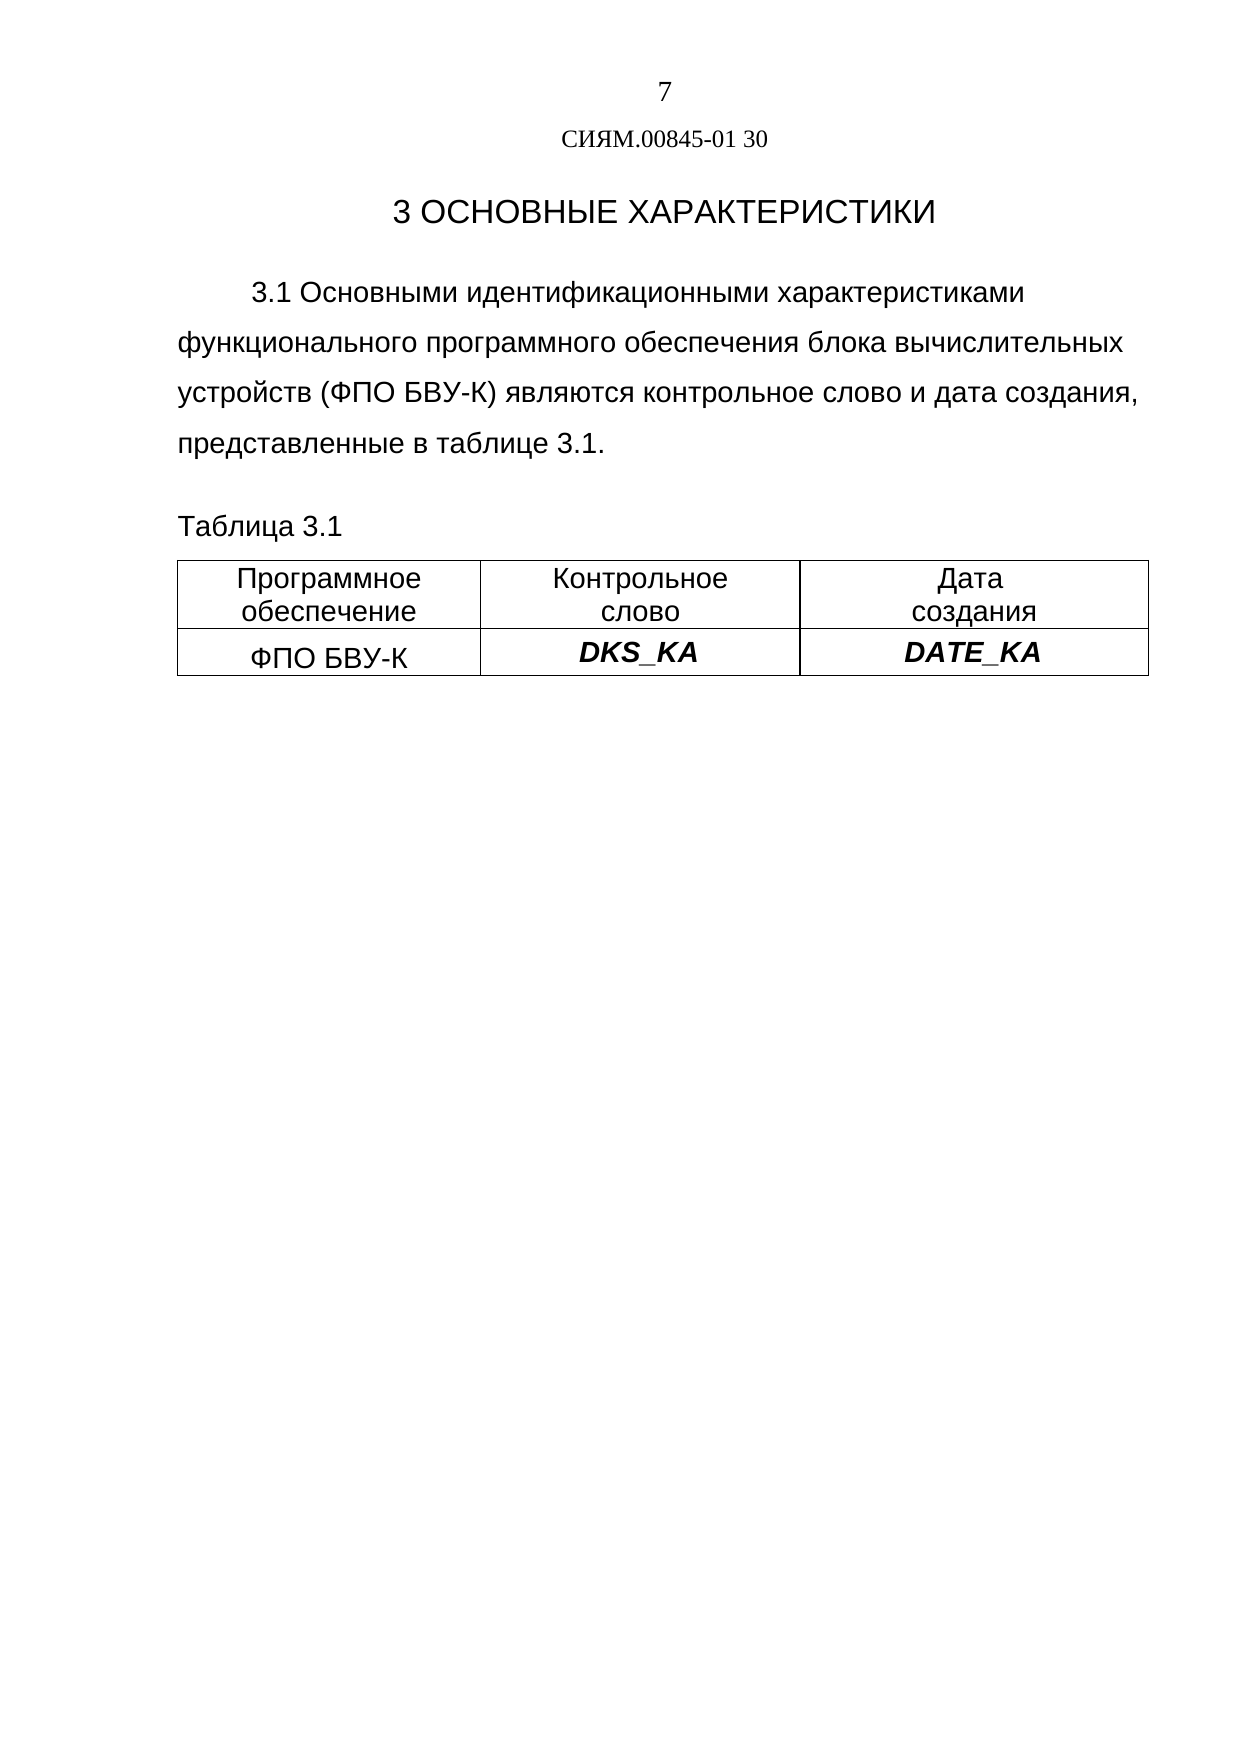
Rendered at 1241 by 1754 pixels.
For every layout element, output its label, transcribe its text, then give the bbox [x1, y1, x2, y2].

subtitle Таблица 3.1 [177, 509, 1152, 543]
table_header Контрольное слово [481, 561, 799, 628]
text 3.1 Основными идентификационными характеристиками функционального программного обеспечения блока вычислительных устройств (ФПО БВУ-К) являются контрольное слово и дата создания, представленные в таблице 3.1. [177, 275, 1152, 459]
subtitle 3 ОСНОВНЫЕ ХАРАКТЕРИСТИКИ [177, 192, 1152, 231]
table_header Дата создания [801, 561, 1148, 628]
table_cell DATE_KA [801, 629, 1148, 675]
table_cell ФПО БВУ-К [178, 629, 480, 675]
table_header Программное обеспечение [178, 561, 480, 628]
table_cell DKS_KA [481, 629, 799, 675]
